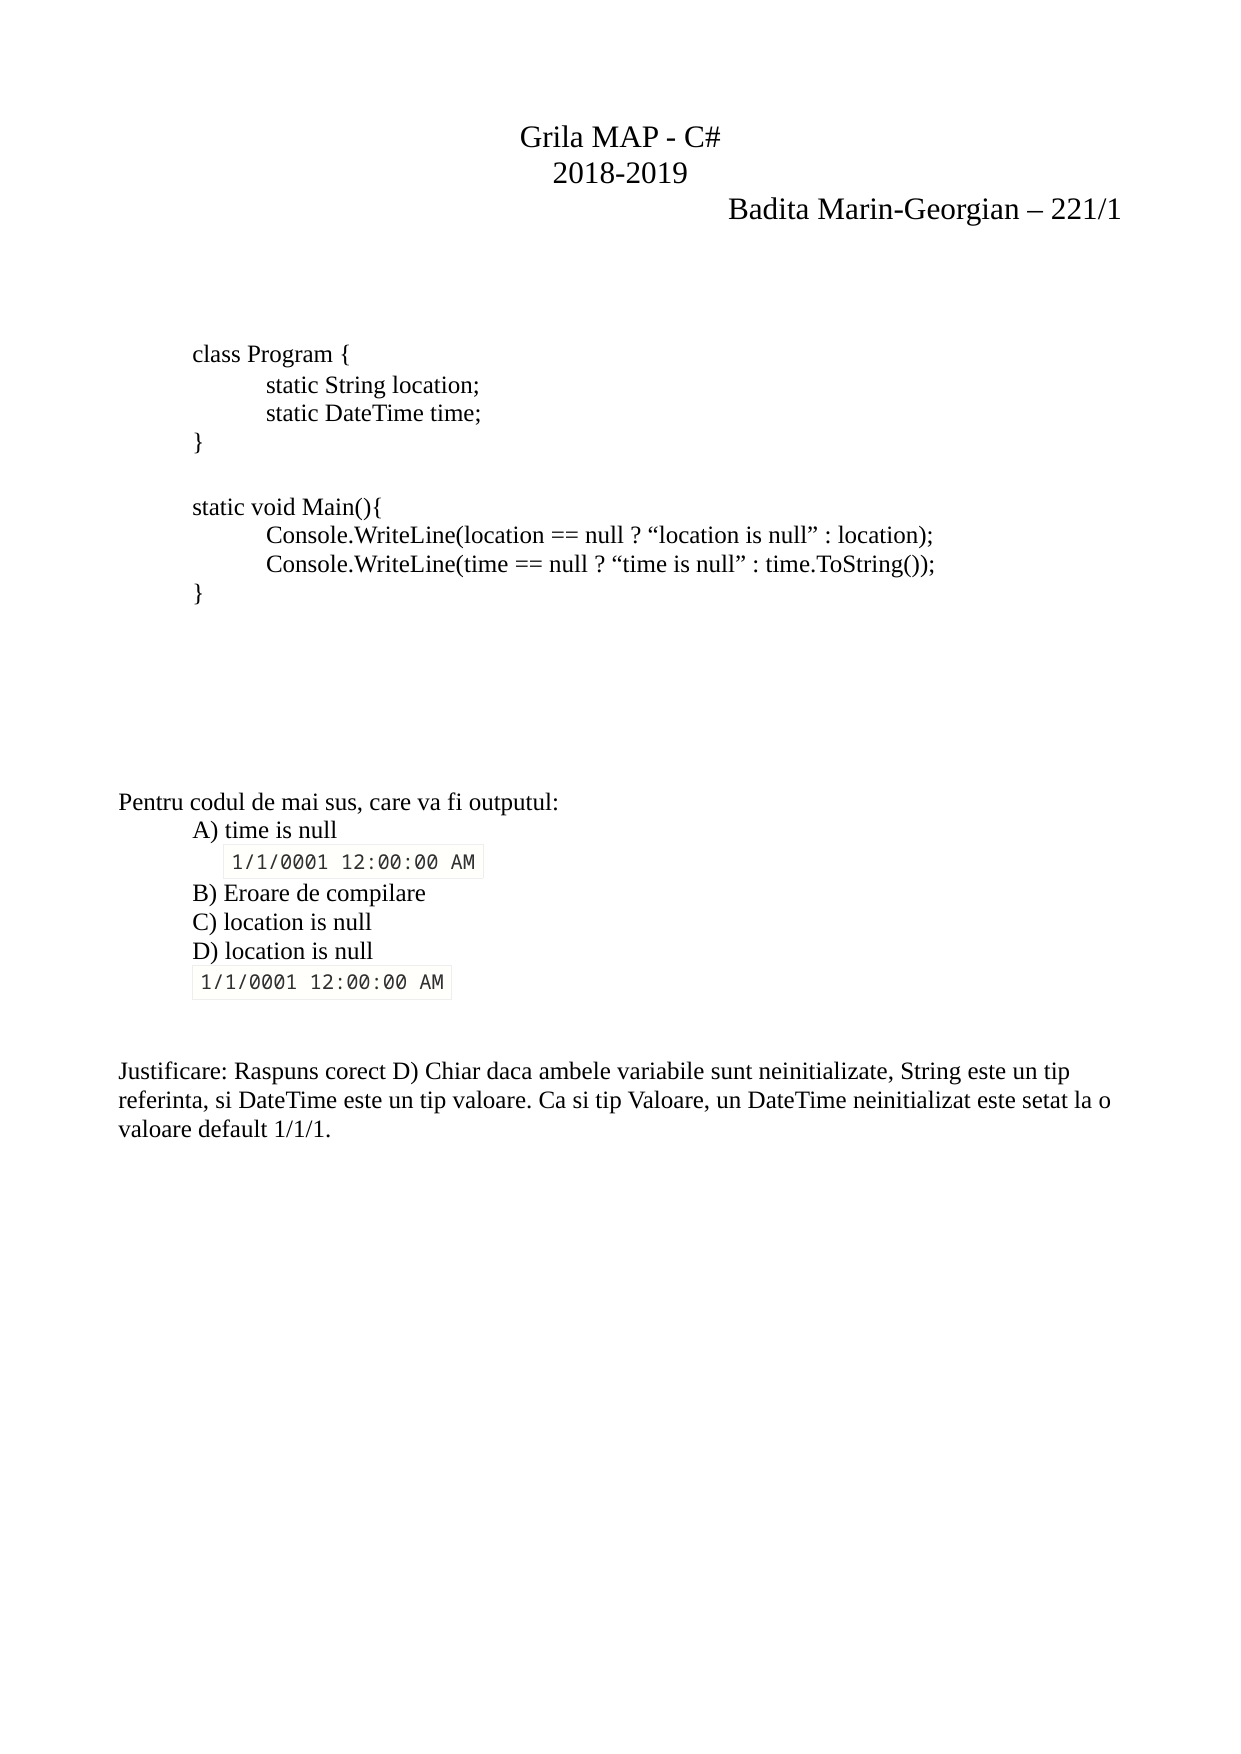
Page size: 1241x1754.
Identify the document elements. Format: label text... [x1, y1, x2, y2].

text } [118, 578, 1122, 607]
text static void Main(){ [118, 492, 1122, 521]
text Justificare: Raspuns corect D) Chiar daca ambele variabile sunt neinitializate, String este un tip referinta, si DateTime este un tip valoare. Ca si tip Valoare, un DateTime neinitializat este setat la o valoare default 1/1/1. [118, 1056, 1122, 1142]
text Grila MAP - C# [118, 118, 1122, 154]
text C) location is null [118, 907, 1122, 936]
text class Program { [118, 334, 1122, 370]
text 2018-2019 [118, 154, 1122, 190]
text Pentru codul de mai sus, care va fi outputul: [118, 787, 1122, 815]
text } [118, 427, 1122, 456]
text 1/1/0001 12:00:00 AM [118, 964, 451, 999]
text B) Eroare de compilare [118, 878, 1122, 907]
text static String location; [118, 370, 1122, 398]
text [452, 964, 1122, 999]
text Console.WriteLine(location == null ? “location is null” : location); [118, 521, 1122, 549]
text D) location is null [118, 936, 1122, 964]
text static DateTime time; [118, 398, 1122, 427]
text Console.WriteLine(time == null ? “time is null” : time.ToString()); [118, 549, 1122, 578]
text A) time is null 1/1/0001 12:00:00 AM [118, 815, 1122, 878]
text Badita Marin-Georgian – 221/1 [118, 190, 1122, 226]
